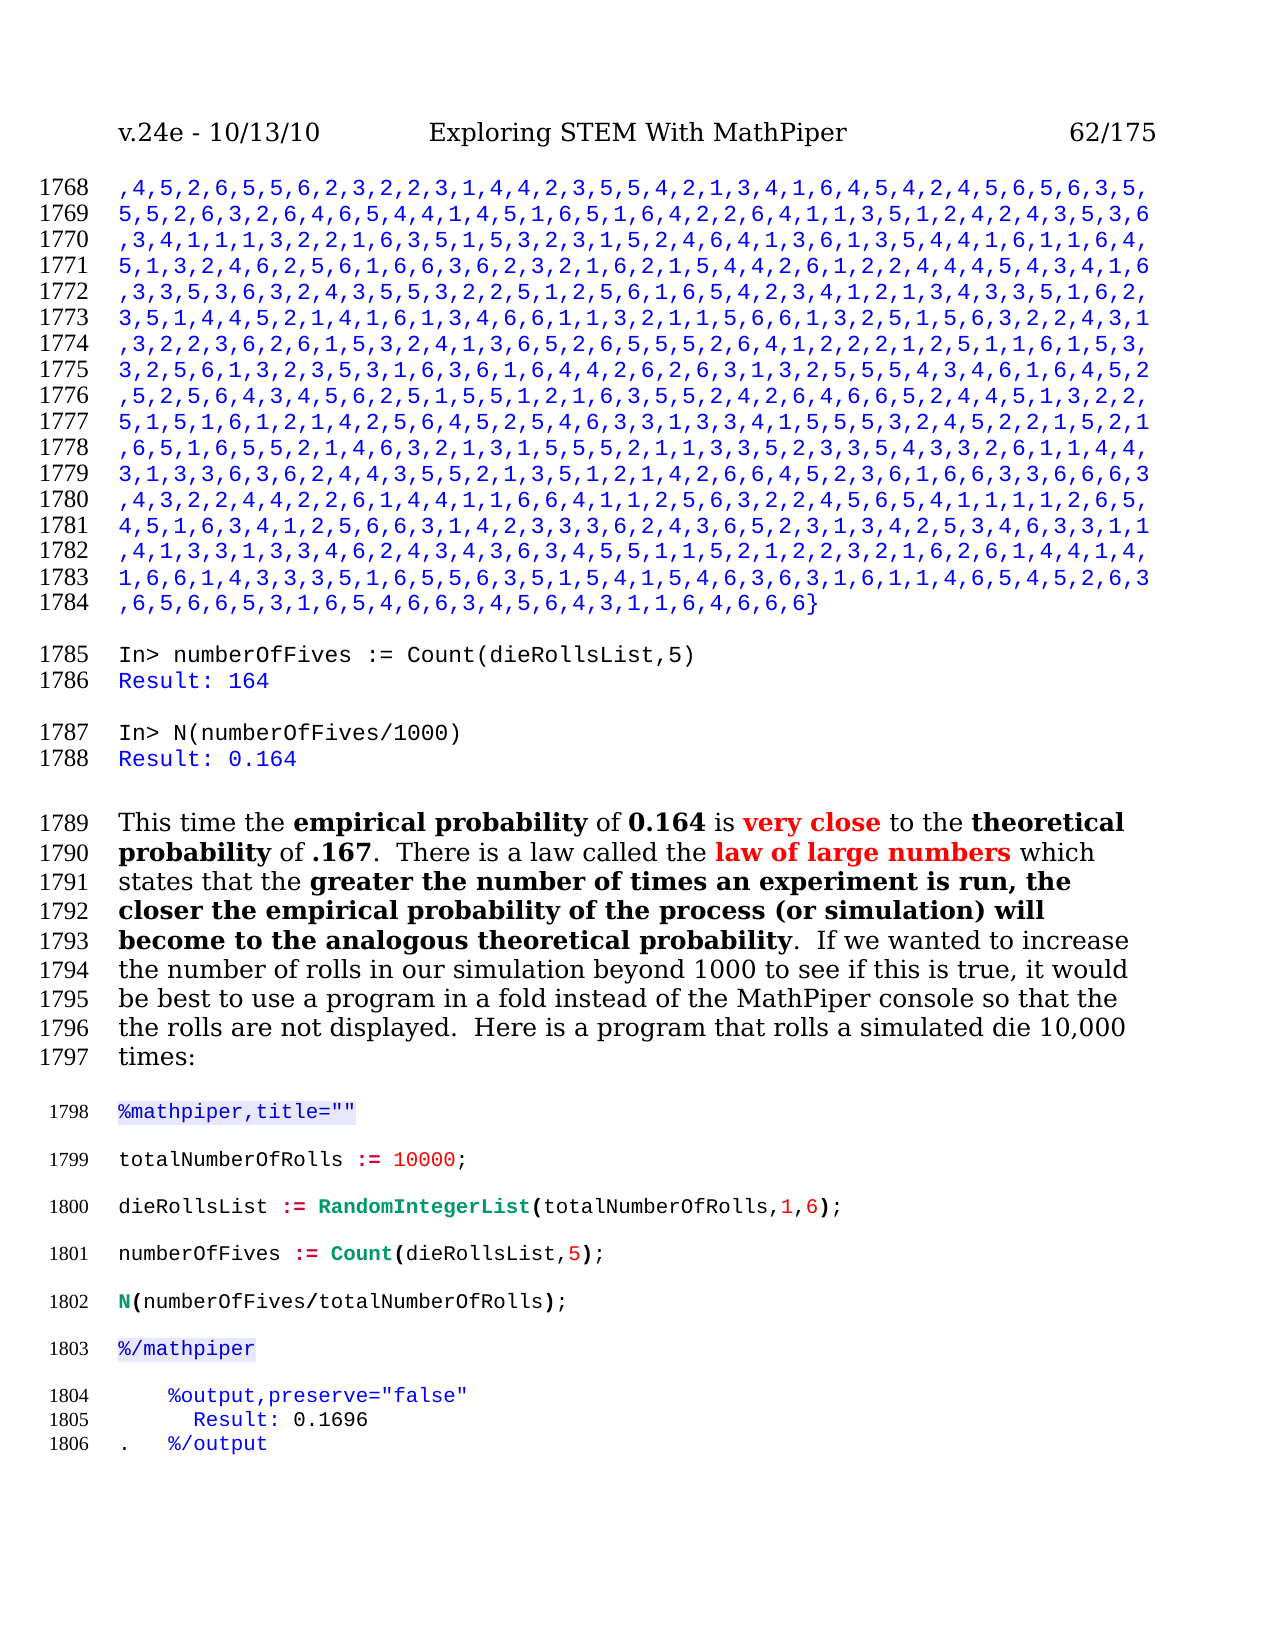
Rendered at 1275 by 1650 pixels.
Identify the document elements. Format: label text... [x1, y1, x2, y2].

text %/mathpiper [118, 1338, 1157, 1362]
text Result: 0.1696 [118, 1409, 1157, 1432]
text totalNumberOfRolls := 10000; [118, 1149, 1157, 1172]
text Result: 164 [118, 669, 1157, 696]
text dieRollsList := RandomIntegerList(totalNumberOfRolls,1,6); [118, 1196, 1157, 1220]
text Result: 0.164 [118, 747, 1157, 773]
text %output,preserve="false" [118, 1385, 1157, 1409]
text %mathpiper,title="" [118, 1101, 1157, 1125]
text ,4,5,2,6,5,5,6,2,3,2,2,3,1,4,4,2,3,5,5,4,2,1,3,4,1,6,4,5,4,2,4,5,6,5,6,3,5,5,5,2,6,3,2,6,4,6,5,4,4,1,4,5,1,6,5,1,6,4,2,2,6,4,1,1,3,5,1,2,4,2,4,3,5,3,6,3,4,1,1,1,3,2,2,1,6,3,5,1,5,3,2,3,1,5,2,4,6,4,1,3,6,1,3,5,4,4,1,6,1,1,6,4,5,1,3,2,4,6,2,5,6,1,6,6,3,6,2,3,2,1,6,2,1,5,4,4,2,6,1,2,2,4,4,4,5,4,3,4,1,6,3,3,5,3,6,3,2,4,3,5,5,3,2,2,5,1,2,5,6,1,6,5,4,2,3,4,1,2,1,3,4,3,3,5,1,6,2,3,5,1,4,4,5,2,1,4,1,6,1,3,4,6,6,1,1,3,2,1,1,5,6,6,1,3,2,5,1,5,6,3,2,2,4,3,1,3,2,2,3,6,2,6,1,5,3,2,4,1,3,6,5,2,6,5,5,5,2,6,4,1,2,2,2,1,2,5,1,1,6,1,5,3,3,2,5,6,1,3,2,3,5,3,1,6,3,6,1,6,4,4,2,6,2,6,3,1,3,2,5,5,5,4,3,4,6,1,6,4,5,2,5,2,5,6,4,3,4,5,6,2,5,1,5,5,1,2,1,6,3,5,5,2,4,2,6,4,6,6,5,2,4,4,5,1,3,2,2,5,1,5,1,6,1,2,1,4,2,5,6,4,5,2,5,4,6,3,3,1,3,3,4,1,5,5,5,3,2,4,5,2,2,1,5,2,1,6,5,1,6,5,5,2,1,4,6,3,2,1,3,1,5,5,5,2,1,1,3,3,5,2,3,3,5,4,3,3,2,6,1,1,4,4,3,1,3,3,6,3,6,2,4,4,3,5,5,2,1,3,5,1,2,1,4,2,6,6,4,5,2,3,6,1,6,6,3,3,6,6,6,3,4,3,2,2,4,4,2,2,6,1,4,4,1,1,6,6,4,1,1,2,5,6,3,2,2,4,5,6,5,4,1,1,1,1,2,6,5,4,5,1,6,3,4,1,2,5,6,6,3,1,4,2,3,3,3,6,2,4,3,6,5,2,3,1,3,4,2,5,3,4,6,3,3,1,1,4,1,3,3,1,3,3,4,6,2,4,3,4,3,6,3,4,5,5,1,1,5,2,1,2,2,3,2,1,6,2,6,1,4,4,1,4,1,6,6,1,4,3,3,3,5,1,6,5,5,6,3,5,1,5,4,1,5,4,6,3,6,3,1,6,1,1,4,6,5,4,5,2,6,3,6,5,6,6,5,3,1,6,5,4,6,6,3,4,5,6,4,3,1,1,6,4,6,6,6} [118, 177, 1157, 618]
text . %/output [118, 1432, 1157, 1456]
text numberOfFives := Count(dieRollsList,5); [118, 1243, 1157, 1267]
text In> numberOfFives := Count(dieRollsList,5) [118, 644, 1157, 669]
text N(numberOfFives/totalNumberOfRolls); [118, 1291, 1157, 1314]
text In> N(numberOfFives/1000) [118, 721, 1157, 747]
text This time the empirical probability of 0.164 is very close to the theoretical probability of .167. There is a law called the law of large numbers which states that the greater the number of times an experiment is run, the closer the empirical probability of the process (or simulation) will become to the analogous theoretical probability. If we wanted to increase the number of rolls in our simulation beyond 1000 to see if this is true, it would be best to use a program in a fold instead of the MathPiper console so that the the rolls are not displayed. Here is a program that rolls a simulated die 10,000 times: [118, 808, 1157, 1072]
